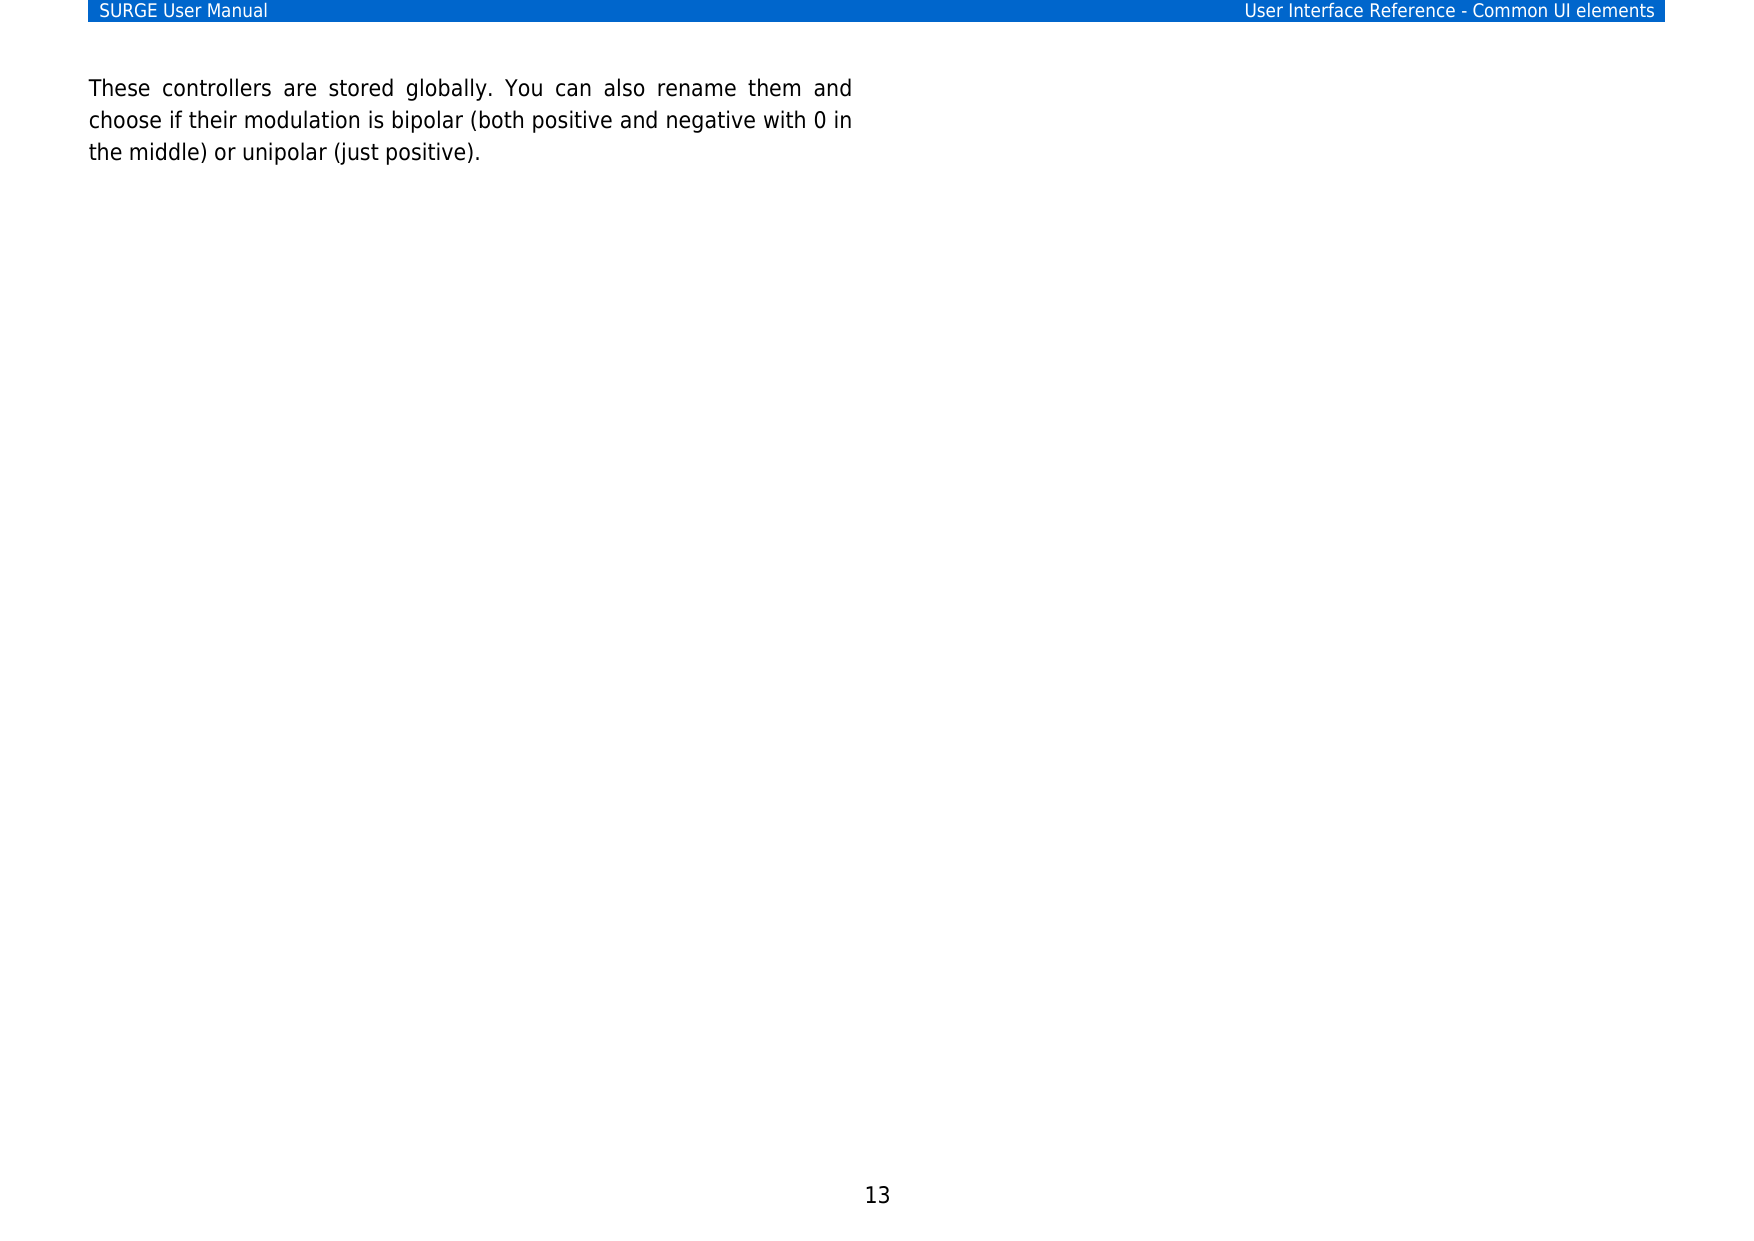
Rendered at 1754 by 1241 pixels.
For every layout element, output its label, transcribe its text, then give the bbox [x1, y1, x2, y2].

text These controllers are stored globally. You can also rename them and choose if their modulation is bipolar (both positive and negative with 0 in the middle) or unipolar (just positive). [88, 75, 853, 166]
